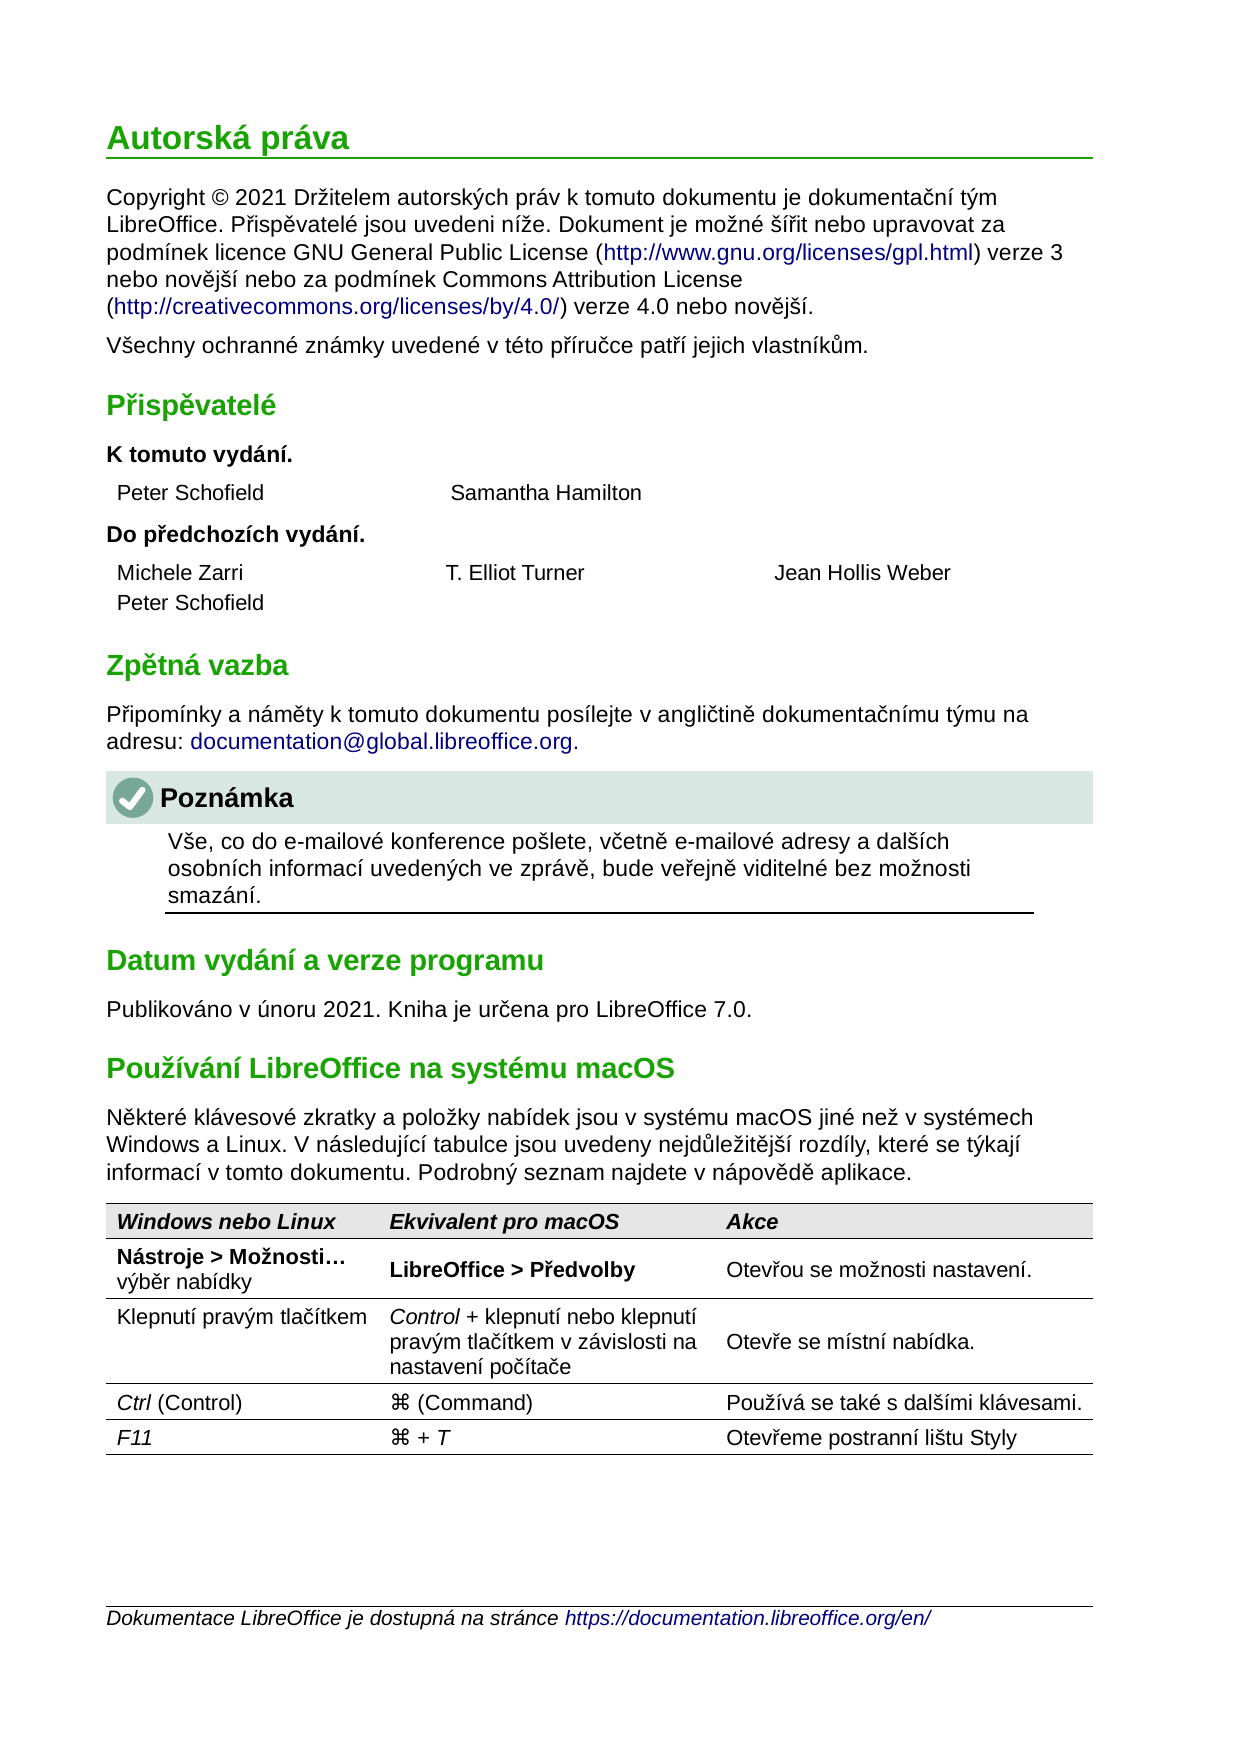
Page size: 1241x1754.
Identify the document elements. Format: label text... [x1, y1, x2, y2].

table_header T. Elliot Turner [435, 560, 764, 589]
text Do předchozích vydání. [106, 521, 1093, 548]
subtitle Přispěvatelé [106, 388, 1093, 421]
table_header Akce [716, 1204, 1093, 1238]
table_cell Klepnutí pravým tlačítkem [106, 1299, 379, 1383]
table_cell Peter Schofield [106, 590, 435, 619]
table_cell ⌘ + T [379, 1420, 716, 1454]
table_cell Otevřou se možnosti nastavení. [716, 1239, 1093, 1298]
text K tomuto vydání. [106, 440, 1093, 467]
table_header Ekvivalent pro macOS [379, 1204, 716, 1238]
subtitle Poznámka [106, 771, 1093, 824]
table_cell Ctrl (Control) [106, 1384, 379, 1418]
table_header [766, 480, 1093, 509]
table_cell [435, 590, 764, 619]
table_cell LibreOffice > Předvolby [379, 1239, 716, 1298]
subtitle Používání LibreOffice na systému macOS [106, 1051, 1093, 1085]
table_cell F11 [106, 1420, 379, 1454]
table_header Jean Hollis Weber [764, 560, 1093, 589]
subtitle Datum vydání a verze programu [106, 943, 1093, 976]
text Připomínky a náměty k tomuto dokumentu posílejte v angličtině dokumentačnímu týmu na adresu: documentation@global.libreoffice.org. [106, 700, 1093, 754]
subtitle Autorská práva [106, 118, 1093, 157]
subtitle Zpětná vazba [106, 648, 1093, 681]
table_cell Otevře se místní nabídka. [716, 1299, 1093, 1383]
text Některé klávesové zkratky a položky nabídek jsou v systému macOS jiné než v systémech Windows a Linux. V následující tabulce jsou uvedeny nejdůležitější rozdíly, které se týkají informací v tomto dokumentu. Podrobný seznam najdete v nápovědě aplikace. [106, 1104, 1093, 1185]
table_header Peter Schofield [106, 480, 440, 509]
table_cell ⌘ (Command) [379, 1384, 716, 1418]
table_header Windows nebo Linux [106, 1204, 379, 1238]
text Vše, co do e-mailové konference pošlete, včetně e-mailové adresy a dalších osobních informací uvedených ve zprávě, bude veřejně viditelné bez možnosti smazání. [164, 824, 1034, 914]
table_cell Nástroje > Možnosti… výběr nabídky [106, 1239, 379, 1298]
text Publikováno v únoru 2021. Kniha je určena pro LibreOffice 7.0. [106, 995, 1093, 1022]
table_cell Používá se také s dalšími klávesami. [716, 1384, 1093, 1418]
table_cell Control + klepnutí nebo klepnutí pravým tlačítkem v závislosti na nastavení počítače [379, 1299, 716, 1383]
table_header Samantha Hamilton [440, 480, 766, 509]
table_cell [764, 590, 1093, 619]
text Copyright © 2021 Držitelem autorských práv k tomuto dokumentu je dokumentační tým LibreOffice. Přispěvatelé jsou uvedeni níže. Dokument je možné šířit nebo upravovat za podmínek licence GNU General Public License (http://www.gnu.org/licenses/gpl.html) verze 3 nebo novější nebo za podmínek Commons Attribution License (http://creativecommons.org/licenses/by/4.0/) verze 4.0 nebo novější. [106, 184, 1093, 319]
table_cell Otevřeme postranní lištu Styly [716, 1420, 1093, 1454]
table_header Michele Zarri [106, 560, 435, 589]
text Všechny ochranné známky uvedené v této příručce patří jejich vlastníkům. [106, 332, 1093, 359]
